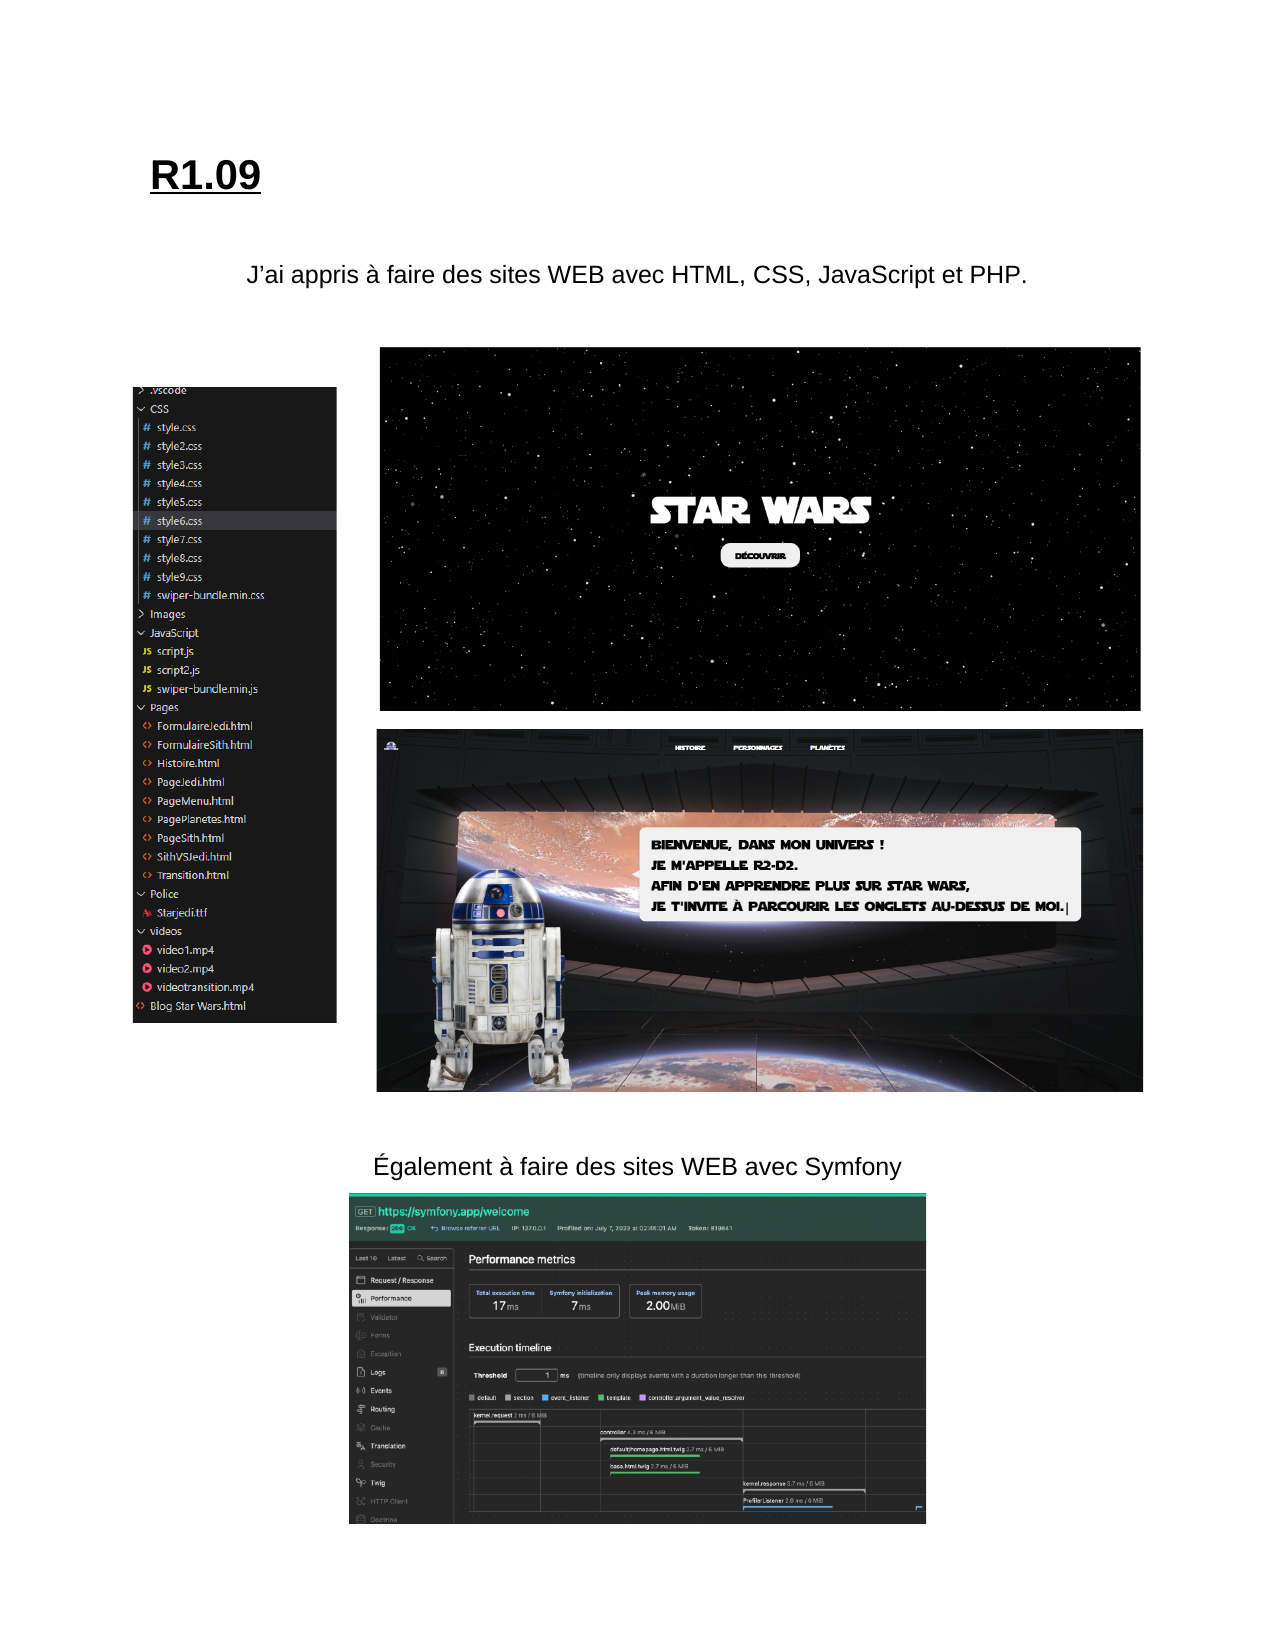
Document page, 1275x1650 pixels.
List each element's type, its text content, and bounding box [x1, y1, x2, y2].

picture [379, 347, 1141, 711]
text Également à faire des sites WEB avec Symfony [150, 1152, 1125, 1181]
picture [132, 387, 337, 1023]
text R1.09 [150, 150, 1125, 198]
picture [376, 729, 1144, 1092]
text J’ai appris à faire des sites WEB avec HTML, CSS, JavaScript et PHP. [150, 260, 1125, 289]
picture [349, 1193, 927, 1524]
